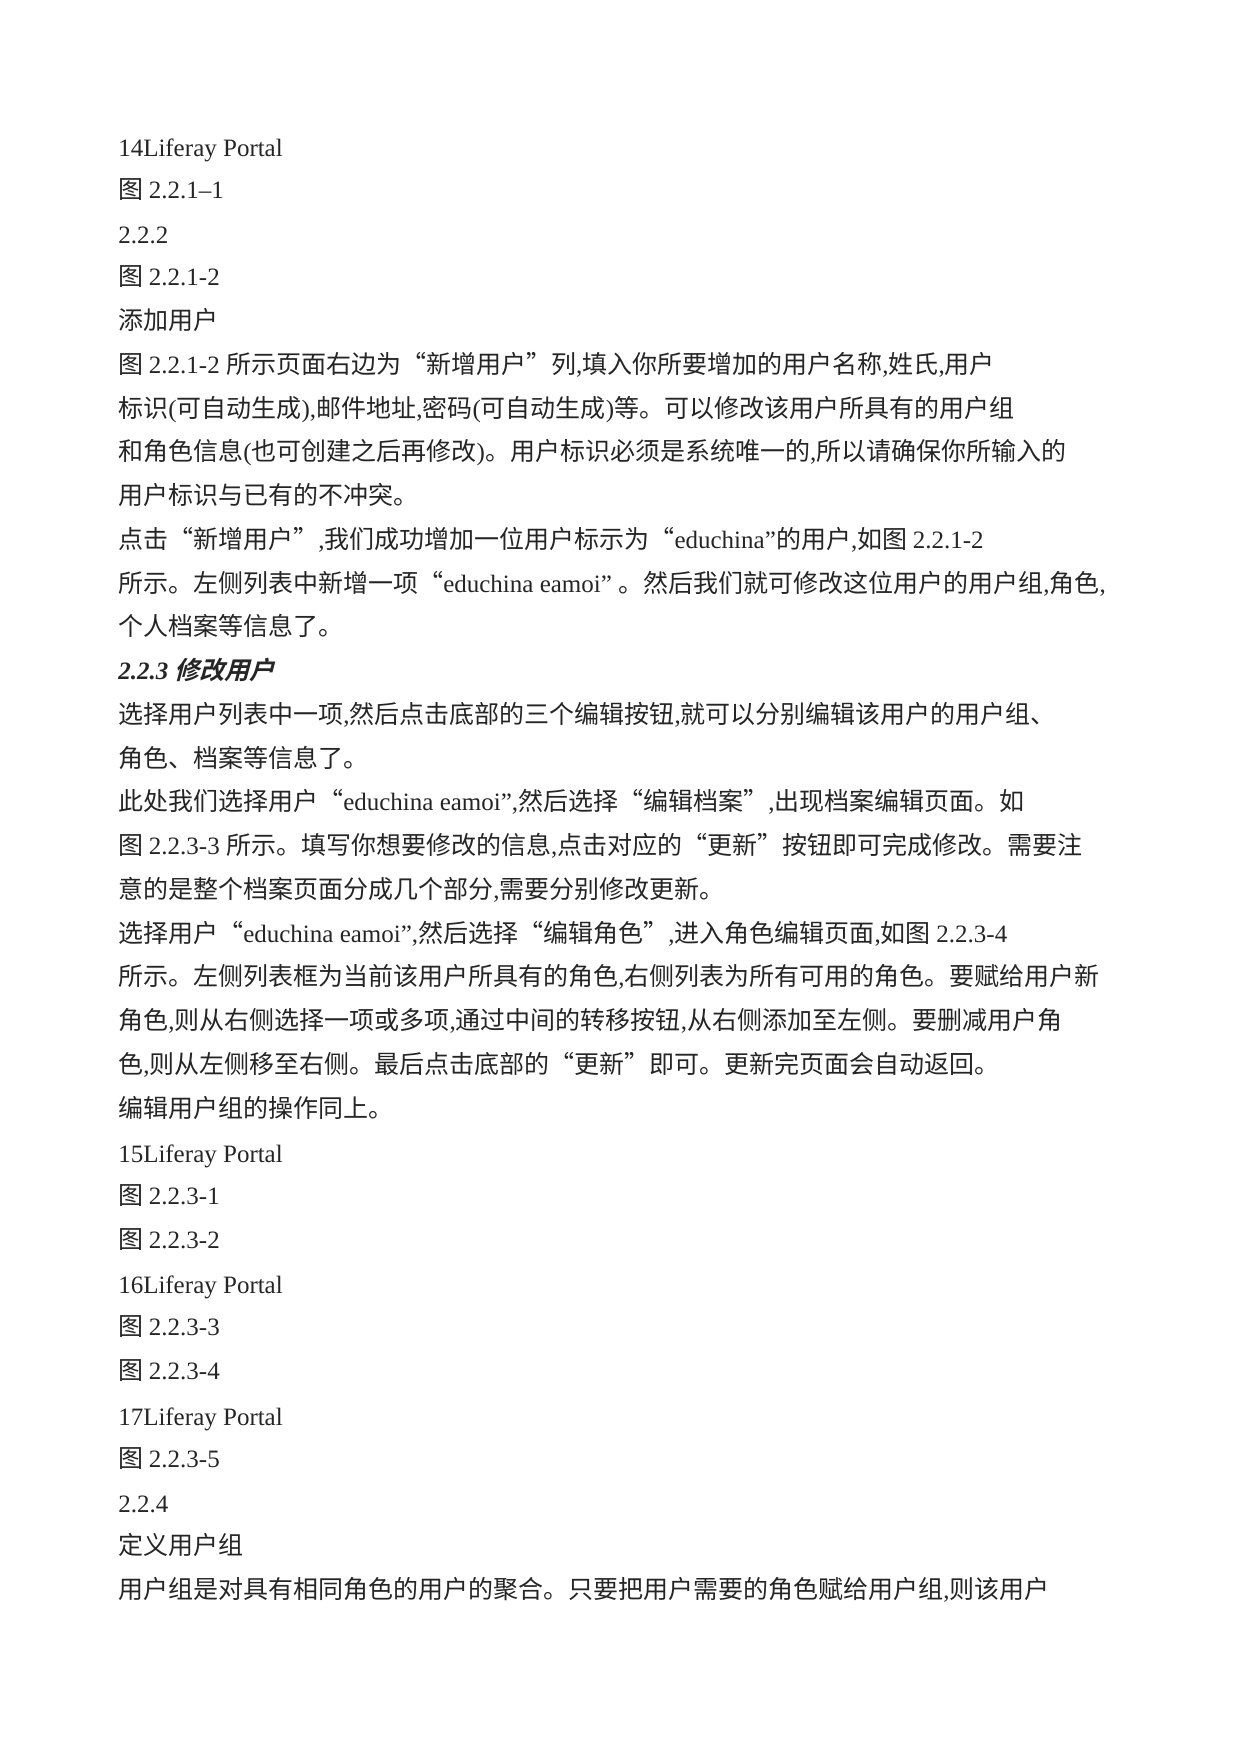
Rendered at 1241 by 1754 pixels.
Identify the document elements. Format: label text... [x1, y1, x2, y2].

text 添加用户 [118, 293, 1122, 337]
text 图 2.2.3-3 [118, 1299, 1122, 1343]
text 色,则从左侧移至右侧。最后点击底部的“更新”即可。更新完页面会自动返回。 [118, 1037, 1122, 1081]
text 和角色信息(也可创建之后再修改)。用户标识必须是系统唯一的,所以请确保你所输入的 [118, 424, 1122, 468]
text 意的是整个档案页面分成几个部分,需要分别修改更新。 [118, 862, 1122, 906]
text 选择用户列表中一项,然后点击底部的三个编辑按钮,就可以分别编辑该用户的用户组、 [118, 687, 1122, 731]
text 所示。左侧列表中新增一项“educhina eamoi” 。然后我们就可修改这位用户的用户组,角色,个人档案等信息了。 [118, 556, 1122, 643]
text 图 2.2.3-2 [118, 1212, 1122, 1256]
text 定义用户组 [118, 1518, 1122, 1562]
text 图 2.2.3-5 [118, 1431, 1122, 1474]
text 17Liferay Portal [118, 1387, 1122, 1431]
text 图 2.2.1-2 [118, 249, 1122, 293]
text 此处我们选择用户“educhina eamoi”,然后选择“编辑档案”,出现档案编辑页面。如 [118, 774, 1122, 818]
text 14Liferay Portal [118, 118, 1122, 162]
text 图 2.2.3-4 [118, 1343, 1122, 1387]
text 2.2.3 修改用户 [118, 643, 1122, 687]
text 图 2.2.3-1 [118, 1168, 1122, 1212]
text 编辑用户组的操作同上。 [118, 1081, 1122, 1124]
text 2.2.2 [118, 206, 1122, 249]
text 图 2.2.3-3 所示。填写你想要修改的信息,点击对应的“更新”按钮即可完成修改。需要注 [118, 818, 1122, 862]
text 角色,则从右侧选择一项或多项,通过中间的转移按钮,从右侧添加至左侧。要删减用户角 [118, 993, 1122, 1037]
text 标识(可自动生成),邮件地址,密码(可自动生成)等。可以修改该用户所具有的用户组 [118, 381, 1122, 424]
text 所示。左侧列表框为当前该用户所具有的角色,右侧列表为所有可用的角色。要赋给用户新 [118, 949, 1122, 993]
text 2.2.4 [118, 1474, 1122, 1518]
text 角色、档案等信息了。 [118, 731, 1122, 774]
text 15Liferay Portal [118, 1124, 1122, 1168]
text 用户标识与已有的不冲突。 [118, 468, 1122, 512]
text 图 2.2.1-2 所示页面右边为“新增用户”列,填入你所要增加的用户名称,姓氏,用户 [118, 337, 1122, 381]
text 选择用户“educhina eamoi”,然后选择“编辑角色”,进入角色编辑页面,如图 2.2.3-4 [118, 906, 1122, 949]
text 点击“新增用户”,我们成功增加一位用户标示为“educhina”的用户,如图 2.2.1-2 [118, 512, 1122, 556]
text 图 2.2.1–1 [118, 162, 1122, 206]
text 16Liferay Portal [118, 1256, 1122, 1299]
text 用户组是对具有相同角色的用户的聚合。只要把用户需要的角色赋给用户组,则该用户 [118, 1562, 1122, 1606]
